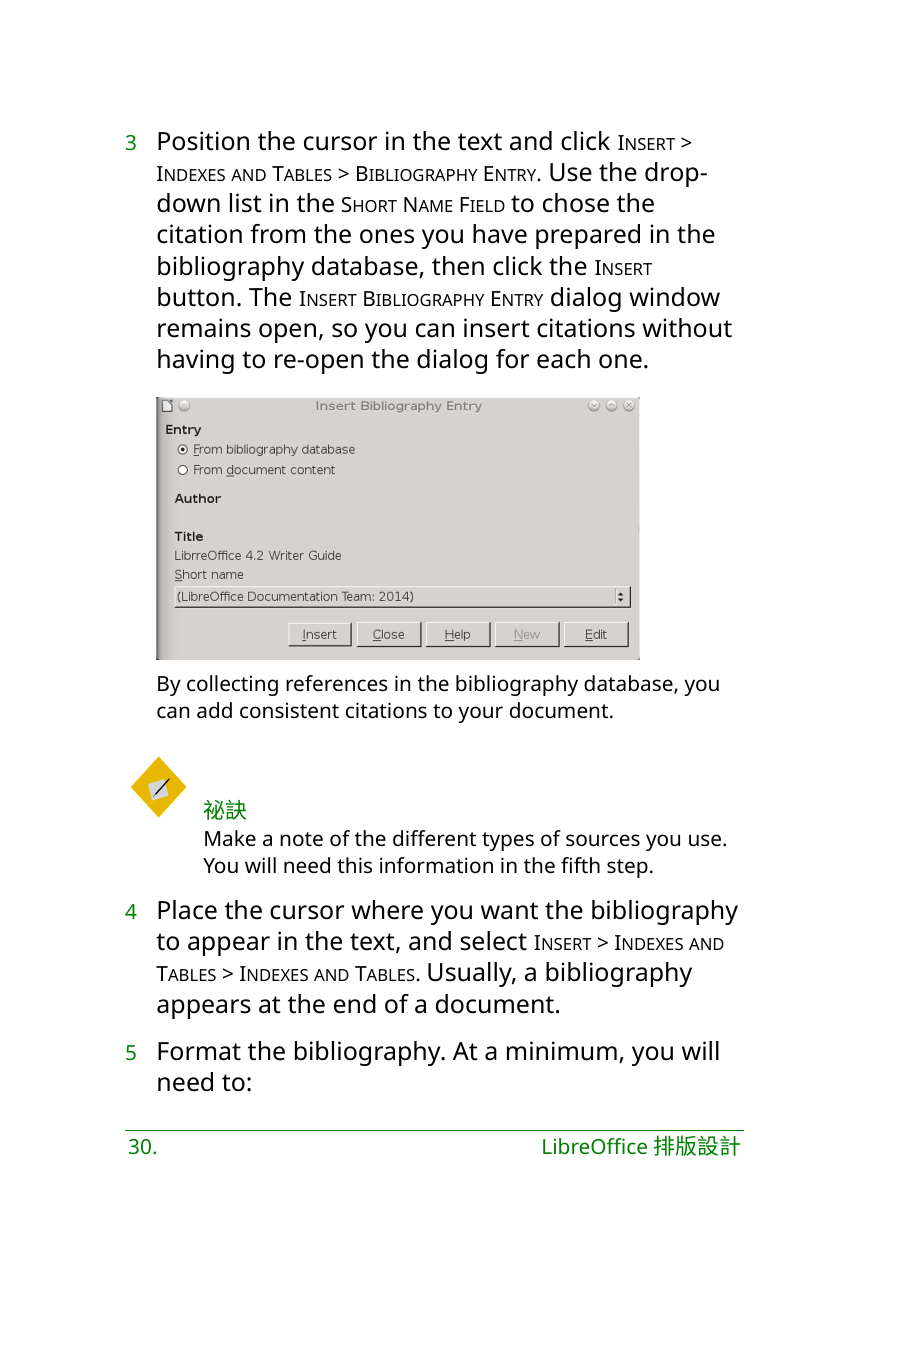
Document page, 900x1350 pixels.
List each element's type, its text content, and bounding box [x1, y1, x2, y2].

table_header [156, 398, 744, 662]
picture [126, 755, 189, 819]
picture [156, 397, 640, 660]
list 祕訣 [125, 755, 744, 824]
list Position the cursor in the text and click Insert > Indexes and Tables > Bibliography Entry. Use the drop-down list in the Short Name Field to chose the citation from the ones you have prepared in the bibliography database, then click the Insert button. The Insert Bibliography Entry dialog window remains open, so you can insert citations without having to re-open the dialog for each one. [125, 125, 744, 375]
list Format the bibliography. At a minimum, you will need to: [125, 1035, 744, 1097]
list Place the cursor where you want the bibliography to appear in the text, and select Insert > Indexes and Tables > Indexes and Tables. Usually, a bibliography appears at the end of a document. [125, 894, 744, 1019]
table_cell By collecting references in the bibliography database, you can add consistent citations to your document. [156, 662, 744, 724]
list Make a note of the different types of sources you use. You will need this information in the fifth step. [125, 824, 744, 879]
